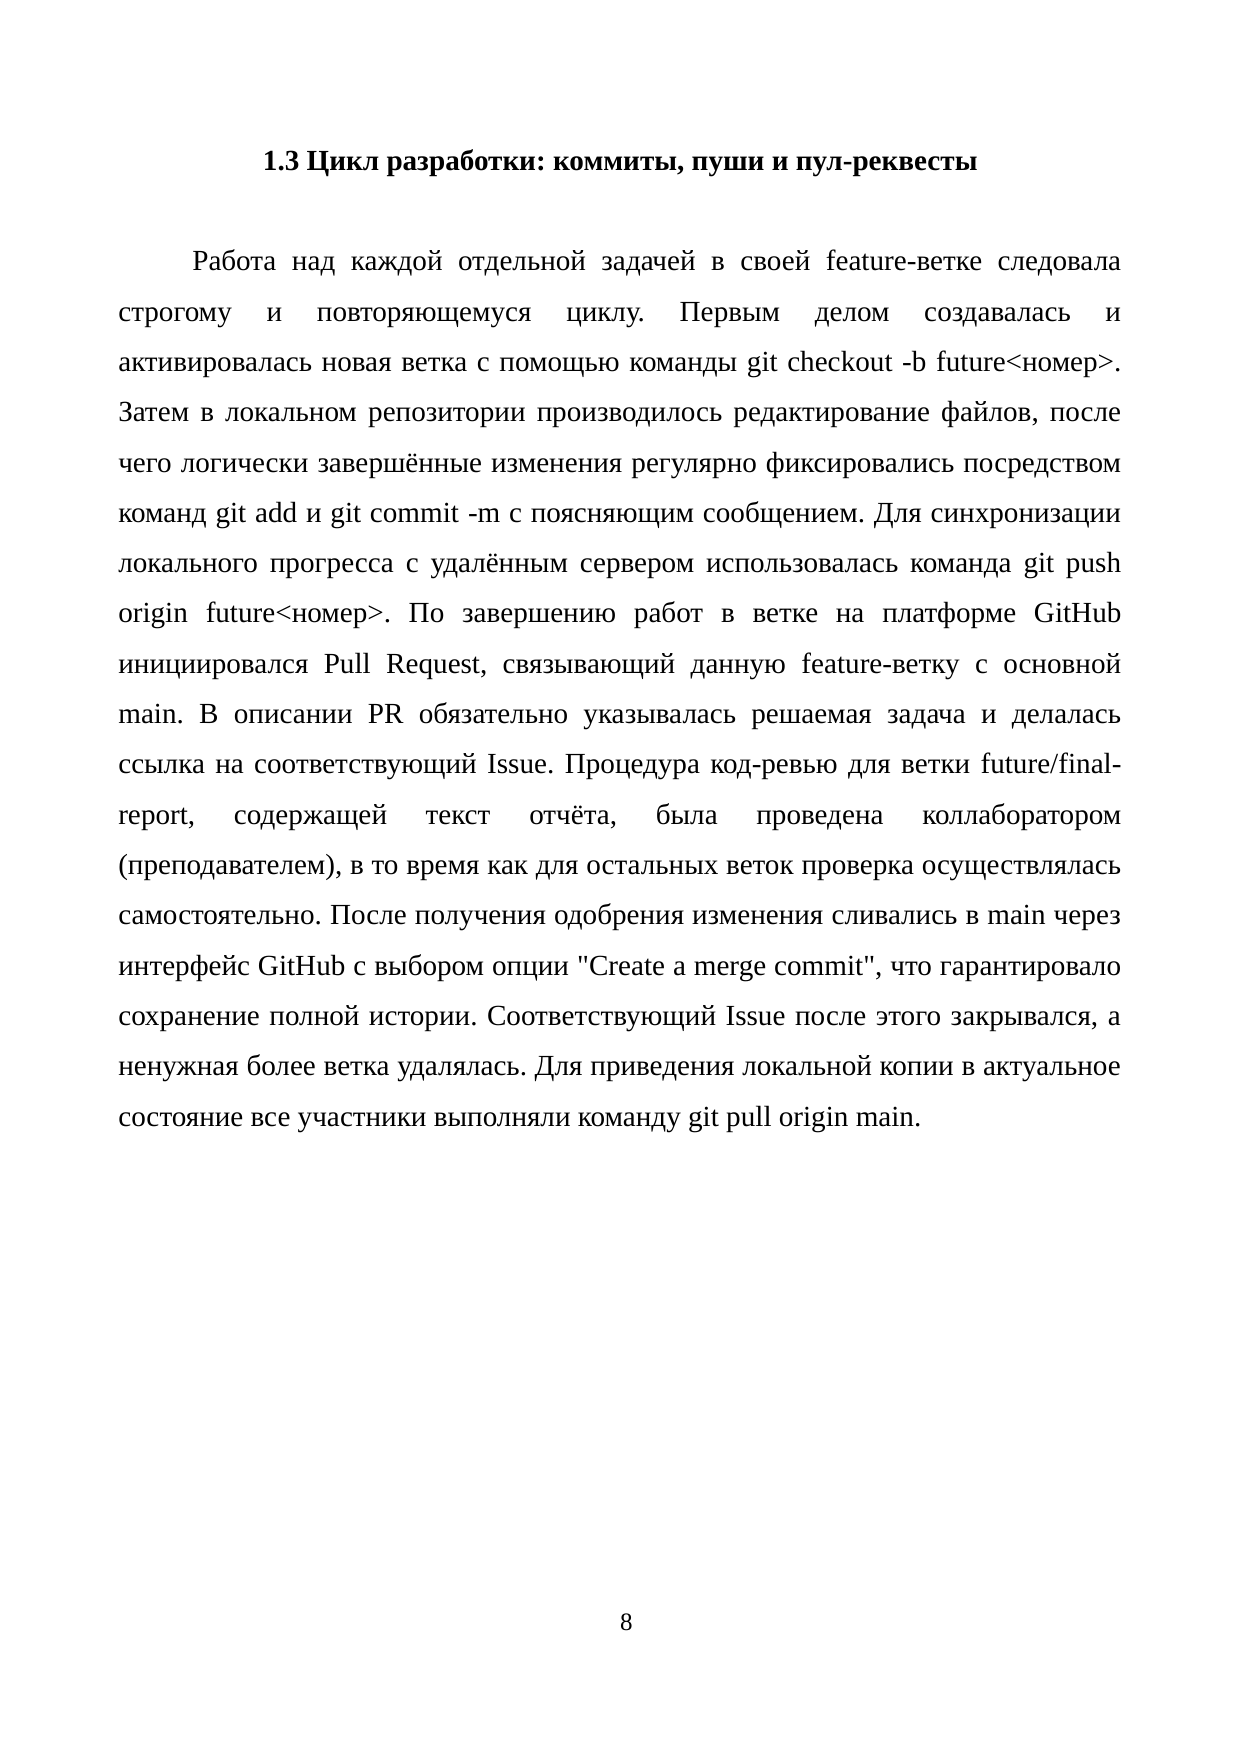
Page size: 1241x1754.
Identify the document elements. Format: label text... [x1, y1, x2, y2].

text Работа над каждой отдельной задачей в своей feature-ветке следовала строгому и повторяющемуся циклу. Первым делом создавалась и активировалась новая ветка с помощью команды git checkout -b future<номер>. Затем в локальном репозитории производилось редактирование файлов, после чего логически завершённые изменения регулярно фиксировались посредством команд git add и git commit -m с поясняющим сообщением. Для синхронизации локального прогресса с удалённым сервером использовалась команда git push origin future<номер>. По завершению работ в ветке на платформе GitHub инициировался Pull Request, связывающий данную feature-ветку с основной main. В описании PR обязательно указывалась решаемая задача и делалась ссылка на соответствующий Issue. Процедура код-ревью для ветки future/final-report, содержащей текст отчёта, была проведена коллаборатором (преподавателем), в то время как для остальных веток проверка осуществлялась самостоятельно. После получения одобрения изменения сливались в main через интерфейс GitHub с выбором опции "Create a merge commit", что гарантировало сохранение полной истории. Соответствующий Issue после этого закрывался, а ненужная более ветка удалялась. Для приведения локальной копии в актуальное состояние все участники выполняли команду git pull origin main. [118, 243, 1122, 1132]
text 1.3 Цикл разработки: коммиты, пуши и пул-реквесты [118, 143, 1122, 177]
